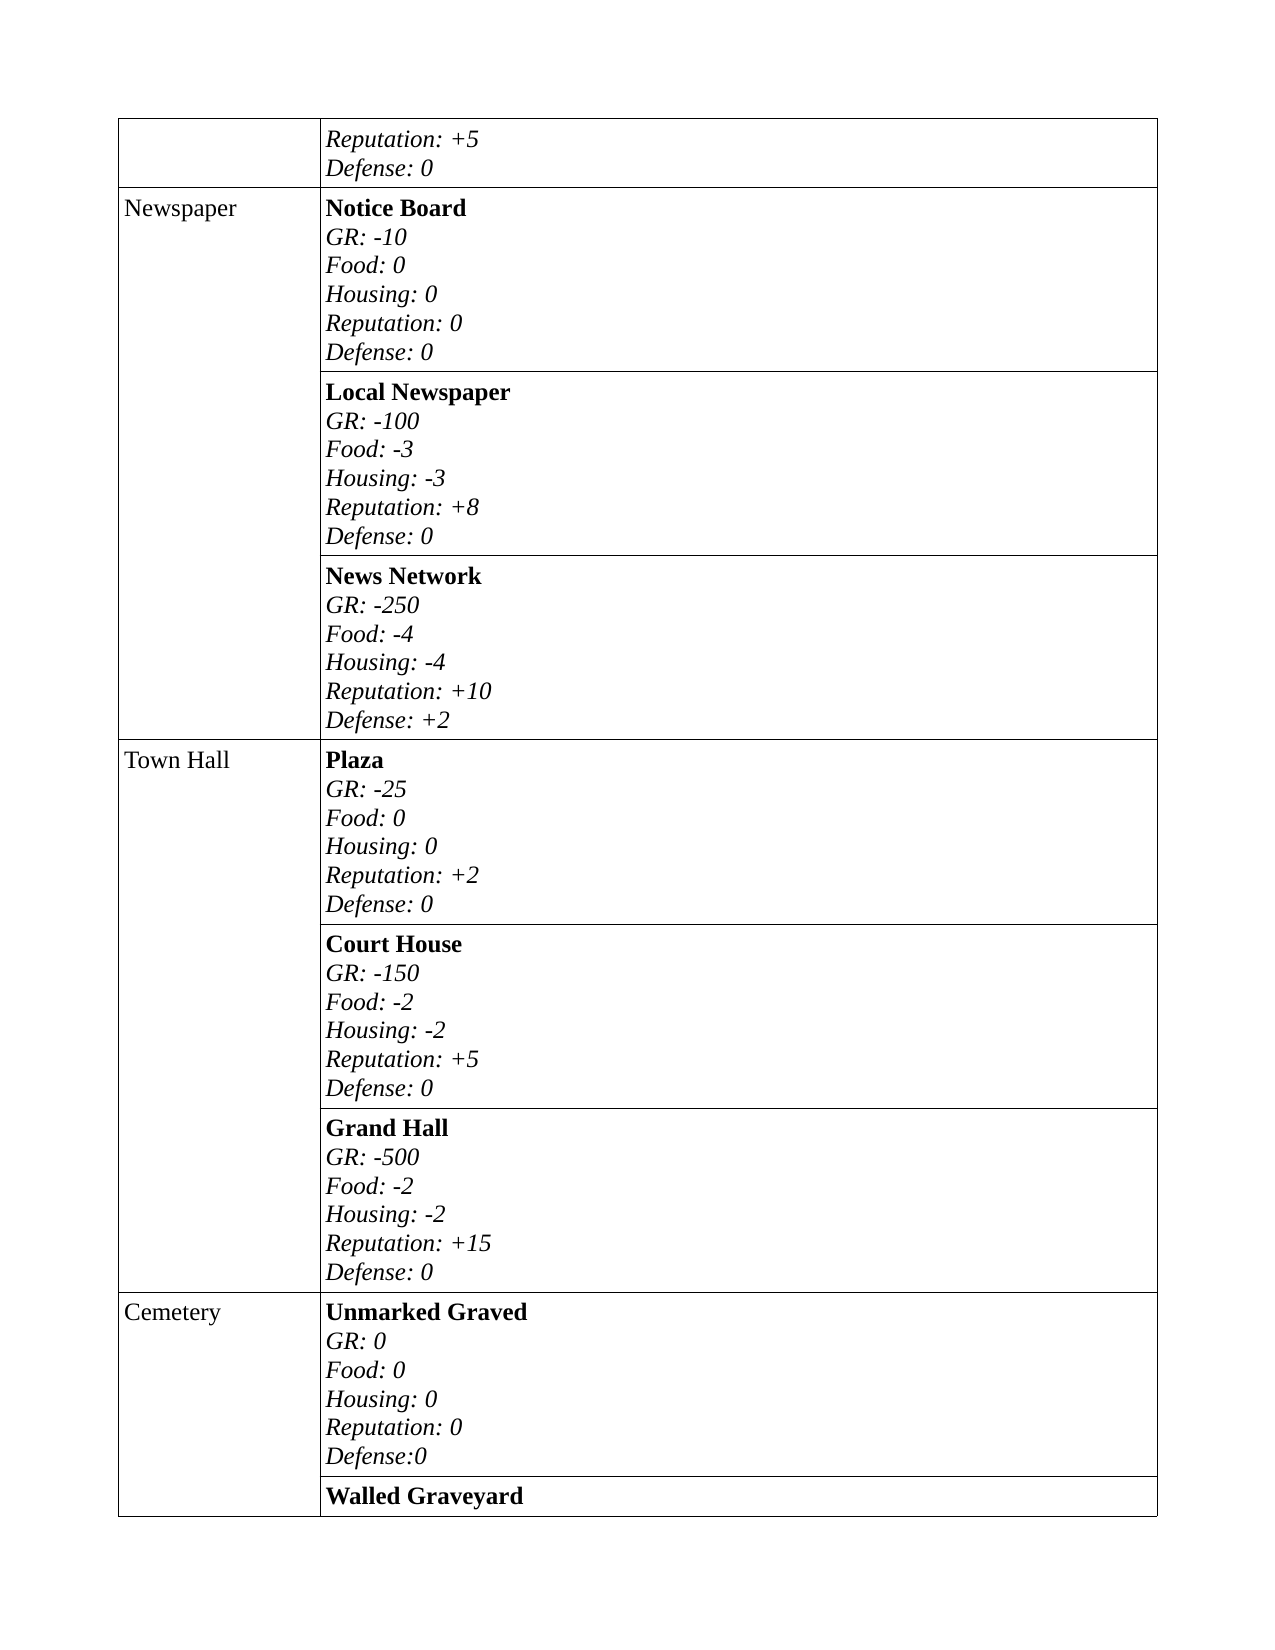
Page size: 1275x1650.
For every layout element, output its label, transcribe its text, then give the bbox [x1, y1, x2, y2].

table_cell Notice Board GR: -10 Food: 0 Housing: 0 Reputation: 0 Defense: 0 [321, 188, 1157, 371]
table_cell Cemetery [119, 1293, 320, 1516]
table_cell Local Newspaper GR: -100 Food: -3 Housing: -3 Reputation: +8 Defense: 0 [321, 372, 1157, 555]
table_cell [119, 119, 320, 187]
table_cell Reputation: +5 Defense: 0 [321, 119, 1157, 187]
table_cell Grand Hall GR: -500 Food: -2 Housing: -2 Reputation: +15 Defense: 0 [321, 1109, 1157, 1292]
table_cell Newspaper [119, 188, 320, 739]
table_cell Town Hall [119, 740, 320, 1292]
table_cell News Network GR: -250 Food: -4 Housing: -4 Reputation: +10 Defense: +2 [321, 556, 1157, 739]
table_cell Walled Graveyard [321, 1477, 1157, 1516]
table_cell Unmarked Graved GR: 0 Food: 0 Housing: 0 Reputation: 0 Defense:0 [321, 1293, 1157, 1476]
table_cell Court House GR: -150 Food: -2 Housing: -2 Reputation: +5 Defense: 0 [321, 925, 1157, 1107]
table_cell Plaza GR: -25 Food: 0 Housing: 0 Reputation: +2 Defense: 0 [321, 740, 1157, 923]
